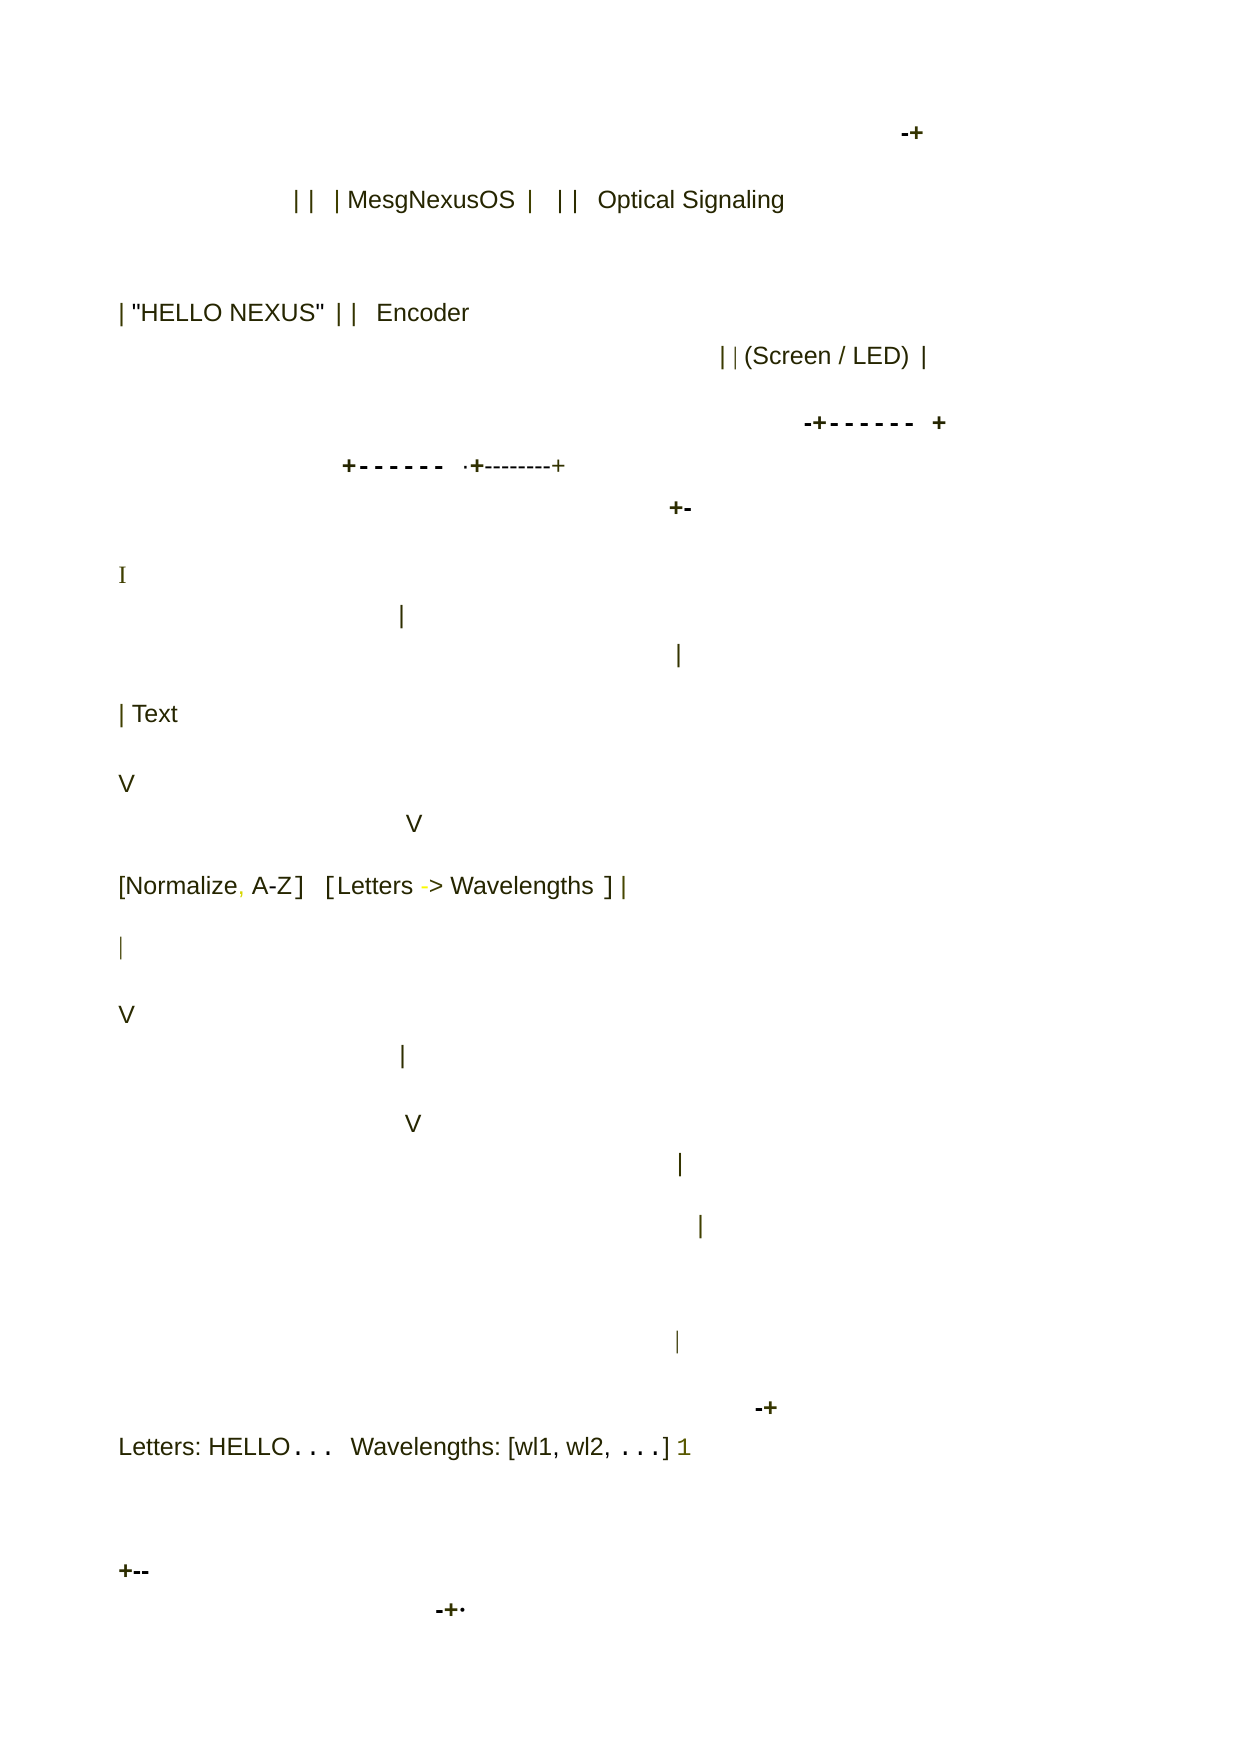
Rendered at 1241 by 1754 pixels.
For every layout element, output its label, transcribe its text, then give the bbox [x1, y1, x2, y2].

text [Normalize, A-Z] [Letters -> Wavelengths ]| [118, 871, 1077, 902]
text | [674, 1325, 736, 1354]
text +-- [118, 1556, 212, 1584]
text | [675, 639, 736, 668]
text | [399, 1040, 457, 1069]
text +------ ·+--------+ [342, 451, 661, 482]
text -+ [901, 118, 988, 147]
text V [118, 769, 192, 798]
text -+· [435, 1595, 523, 1624]
text I [118, 560, 177, 589]
text | [677, 1148, 735, 1177]
text -+------ + [804, 408, 1026, 439]
text V [404, 1109, 481, 1137]
text -+ [754, 1392, 842, 1421]
text | [697, 1210, 755, 1238]
text | [118, 931, 178, 960]
text | Text [118, 699, 271, 728]
text V [406, 809, 480, 837]
text | "HELLO NEXUS" || Encoder [118, 298, 678, 329]
text | | (Screen / LED) | [719, 341, 1122, 372]
text | [398, 600, 456, 629]
text Letters: HELLO... Wavelengths: [wl1, wl2, ...] 1 [118, 1432, 1062, 1463]
text || | MesgNexusOS | || Optical Signaling [289, 185, 1122, 216]
text +- [669, 493, 757, 522]
text V [118, 1001, 193, 1029]
